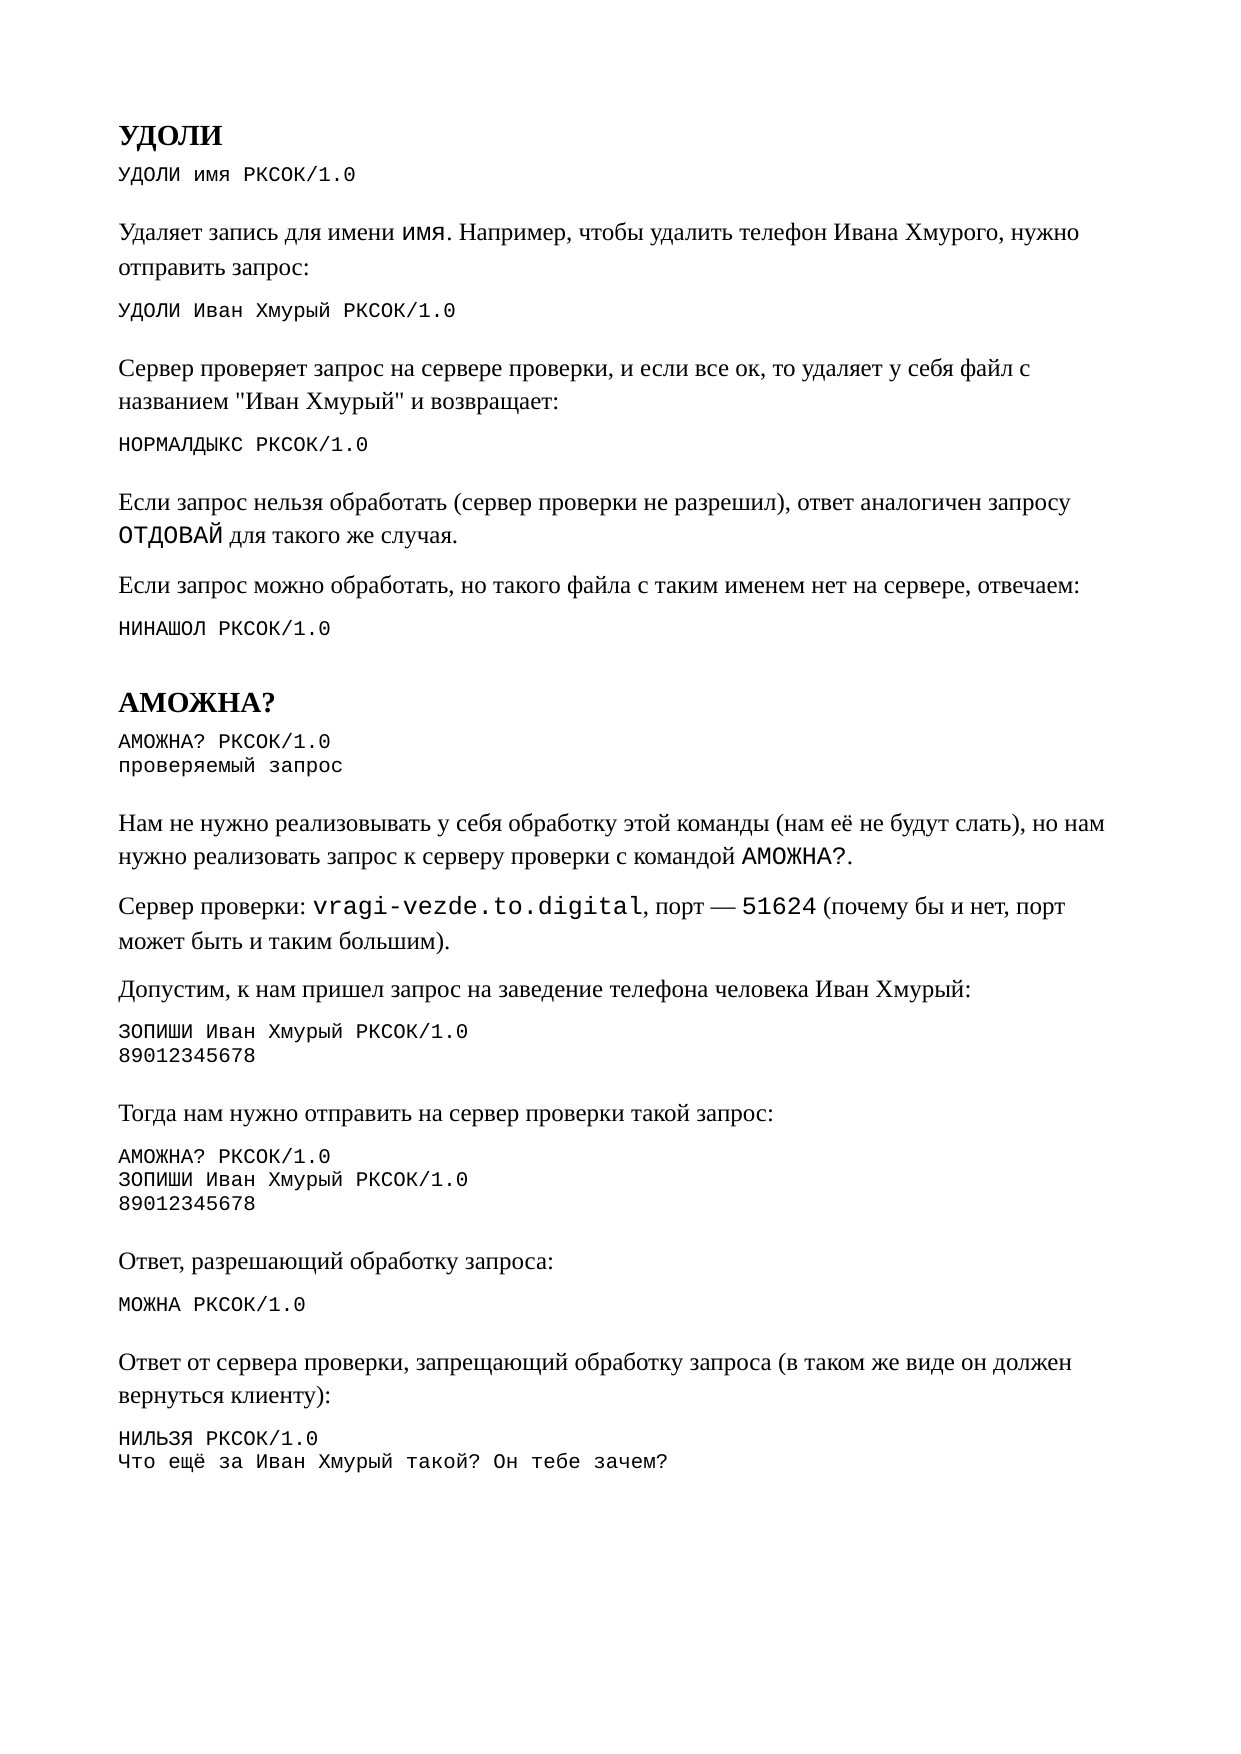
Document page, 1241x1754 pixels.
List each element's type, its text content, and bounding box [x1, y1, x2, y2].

text 89012345678 [118, 1193, 1122, 1217]
text Если запрос нельзя обработать (сервер проверки не разрешил), ответ аналогичен запросу ОТДОВАЙ для такого же случая. [118, 487, 1122, 551]
text НОРМАЛДЫКС РКСОК/1.0 [118, 434, 1122, 457]
text проверяемый запрос [118, 755, 1122, 778]
text Тогда нам нужно отправить на сервер проверки такой запрос: [118, 1098, 1122, 1127]
text Если запрос можно обработать, но такого файла с таким именем нет на сервере, отвечаем: [118, 570, 1122, 599]
text Ответ, разрешающий обработку запроса: [118, 1246, 1122, 1275]
text ЗОПИШИ Иван Хмурый РКСОК/1.0 [118, 1021, 1122, 1045]
text НИНАШОЛ РКСОК/1.0 [118, 617, 1122, 641]
text ЗОПИШИ Иван Хмурый РКСОК/1.0 [118, 1169, 1122, 1193]
subtitle УДОЛИ [118, 118, 1122, 152]
text НИЛЬЗЯ РКСОК/1.0 [118, 1427, 1122, 1451]
text Нам не нужно реализовывать у себя обработку этой команды (нам её не будут слать), но нам нужно реализовать запрос к серверу проверки с командой АМОЖНА?. [118, 808, 1122, 872]
text МОЖНА РКСОК/1.0 [118, 1294, 1122, 1317]
subtitle АМОЖНА? [118, 685, 1122, 719]
text Сервер проверяет запрос на сервере проверки, и если все ок, то удаляет у себя файл с названием "Иван Хмурый" и возвращает: [118, 353, 1122, 415]
text УДОЛИ имя РКСОК/1.0 [118, 164, 1122, 188]
text Сервер проверки: vragi-vezde.to.digital, порт — 51624 (почему бы и нет, порт может быть и таким большим). [118, 891, 1122, 955]
text АМОЖНА? РКСОК/1.0 [118, 1146, 1122, 1169]
text 89012345678 [118, 1045, 1122, 1069]
text Что ещё за Иван Хмурый такой? Он тебе зачем? [118, 1451, 1122, 1475]
text Удаляет запись для имени имя. Например, чтобы удалить телефон Ивана Хмурого, нужно отправить запрос: [118, 217, 1122, 281]
text Ответ от сервера проверки, запрещающий обработку запроса (в таком же виде он должен вернуться клиенту): [118, 1347, 1122, 1409]
text Допустим, к нам пришел запрос на заведение телефона человека Иван Хмурый: [118, 974, 1122, 1002]
text УДОЛИ Иван Хмурый РКСОК/1.0 [118, 300, 1122, 324]
text АМОЖНА? РКСОК/1.0 [118, 731, 1122, 755]
